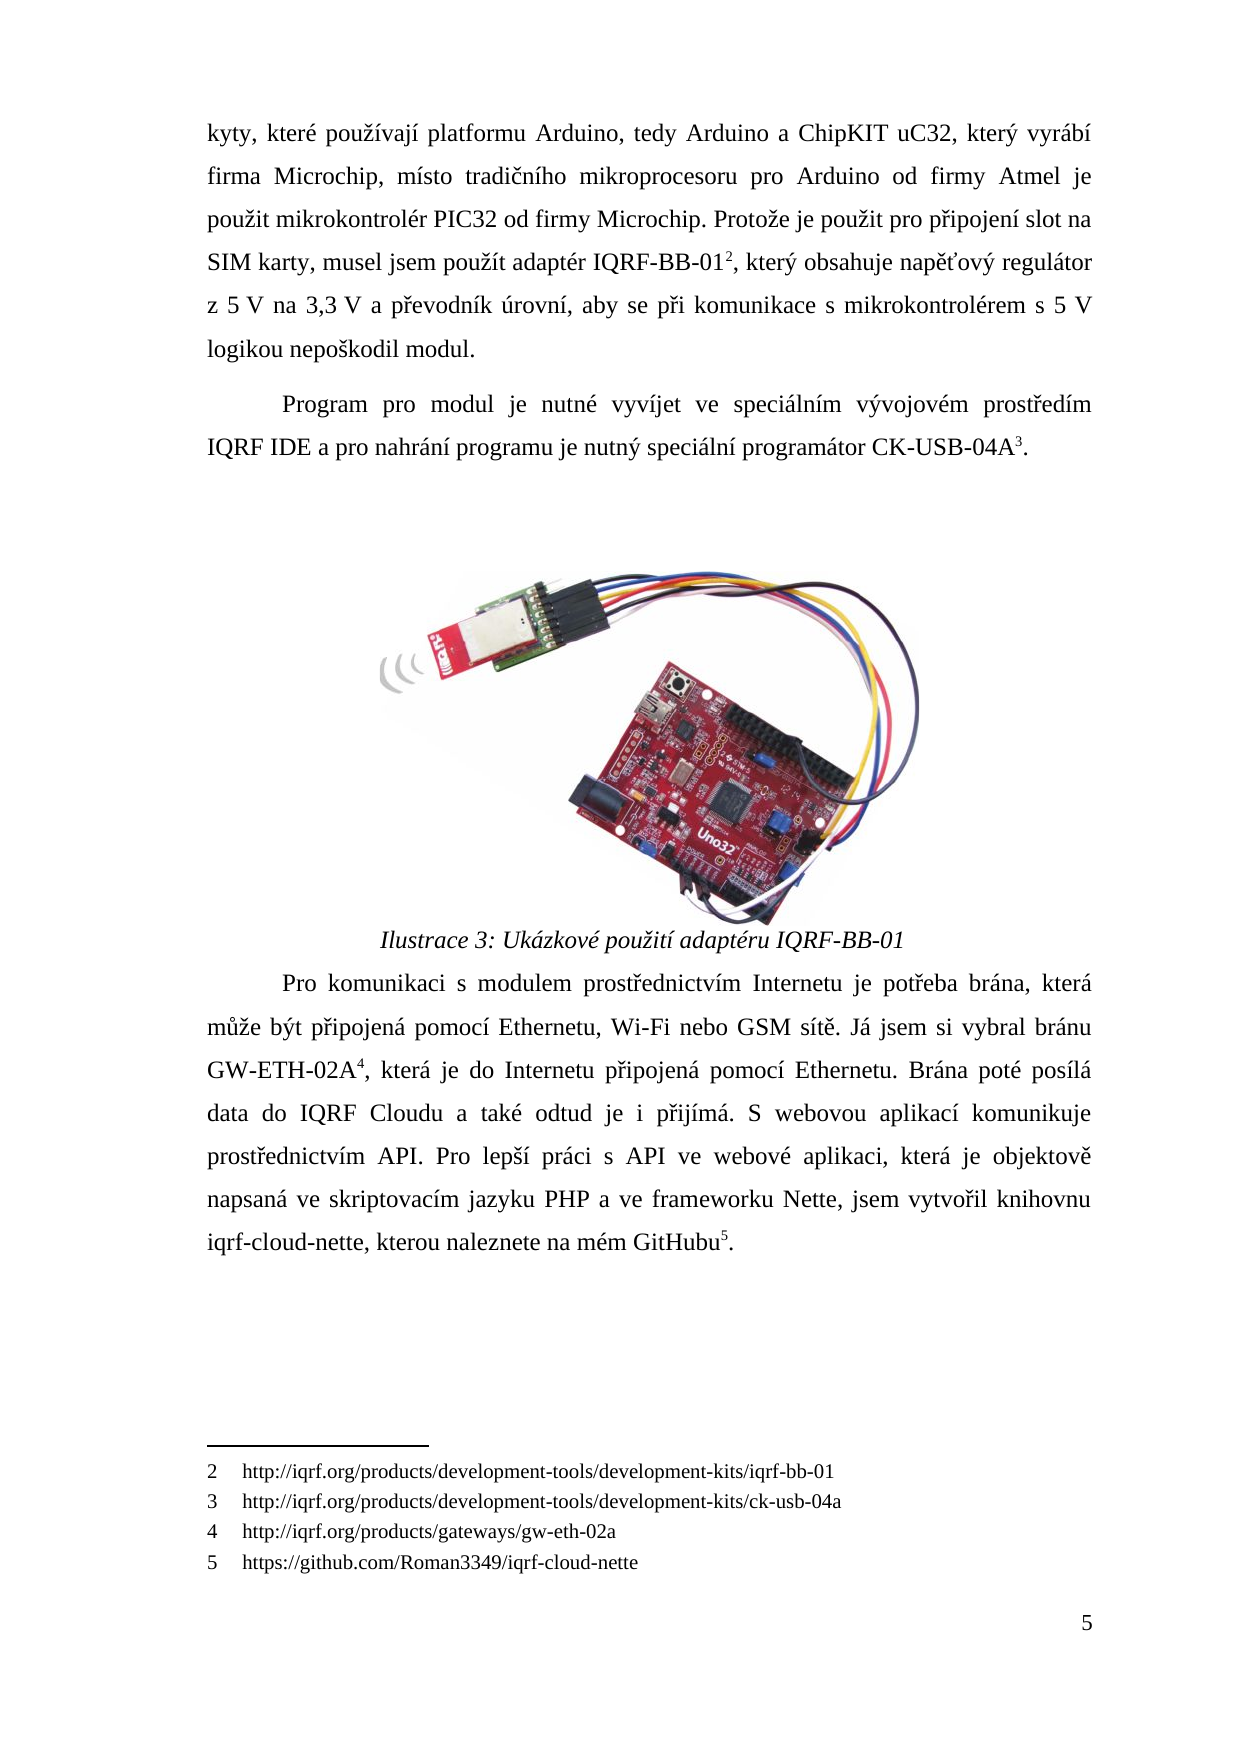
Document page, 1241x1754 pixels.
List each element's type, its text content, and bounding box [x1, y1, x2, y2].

text Ilustrace 3: Ukázkové použití adaptéru IQRF-BB-01 [380, 926, 919, 954]
text Program pro modul je nutné vyvíjet ve speciálním vývojovém prostředím IQRF IDE a pro nahrání programu je nutný speciální programátor CK‑USB‑04A. [207, 389, 1092, 461]
picture [379, 571, 920, 926]
text http://iqrf.org/products/gateways/gw-eth-02a [207, 1519, 1092, 1543]
text https://github.com/Roman3349/iqrf-cloud-nette [207, 1550, 1092, 1574]
text Pro komunikaci s modulem prostřednictvím Internetu je potřeba brána, která může být připojená pomocí Ethernetu, Wi-Fi nebo GSM sítě. Já jsem si vybral bránu GW‑ETH‑02A, která je do Internetu připojená pomocí Ethernetu. Brána poté posílá data do IQRF Cloudu a také odtud je i přijímá. S webovou aplikací komunikuje prostřednictvím API. Pro lepší práci s API ve webové aplikaci, která je objektově napsaná ve skriptovacím jazyku PHP a ve frameworku Nette, jsem vytvořil knihovnu iqrf-cloud-nette, kterou naleznete na mém GitHubu. [207, 544, 1092, 1256]
text http://iqrf.org/products/development-tools/development-kits/iqrf-bb-01 [207, 1459, 1092, 1483]
text http://iqrf.org/products/development-tools/development-kits/ck-usb-04a [207, 1489, 1092, 1513]
text kyty, které používají platformu Arduino, tedy Arduino a ChipKIT uC32, který vyrábí firma Microchip, místo tradičního mikroprocesoru pro Arduino od firmy Atmel je použit mikrokontrolér PIC32 od firmy Microchip. Protože je použit pro připojení slot na SIM karty, musel jsem použít adaptér IQRF-BB-01, který obsahuje napěťový regulátor z 5 V na 3,3 V a převodník úrovní, aby se při komunikace s mikrokontrolérem s 5 V logikou nepoškodil modul. [207, 118, 1092, 362]
